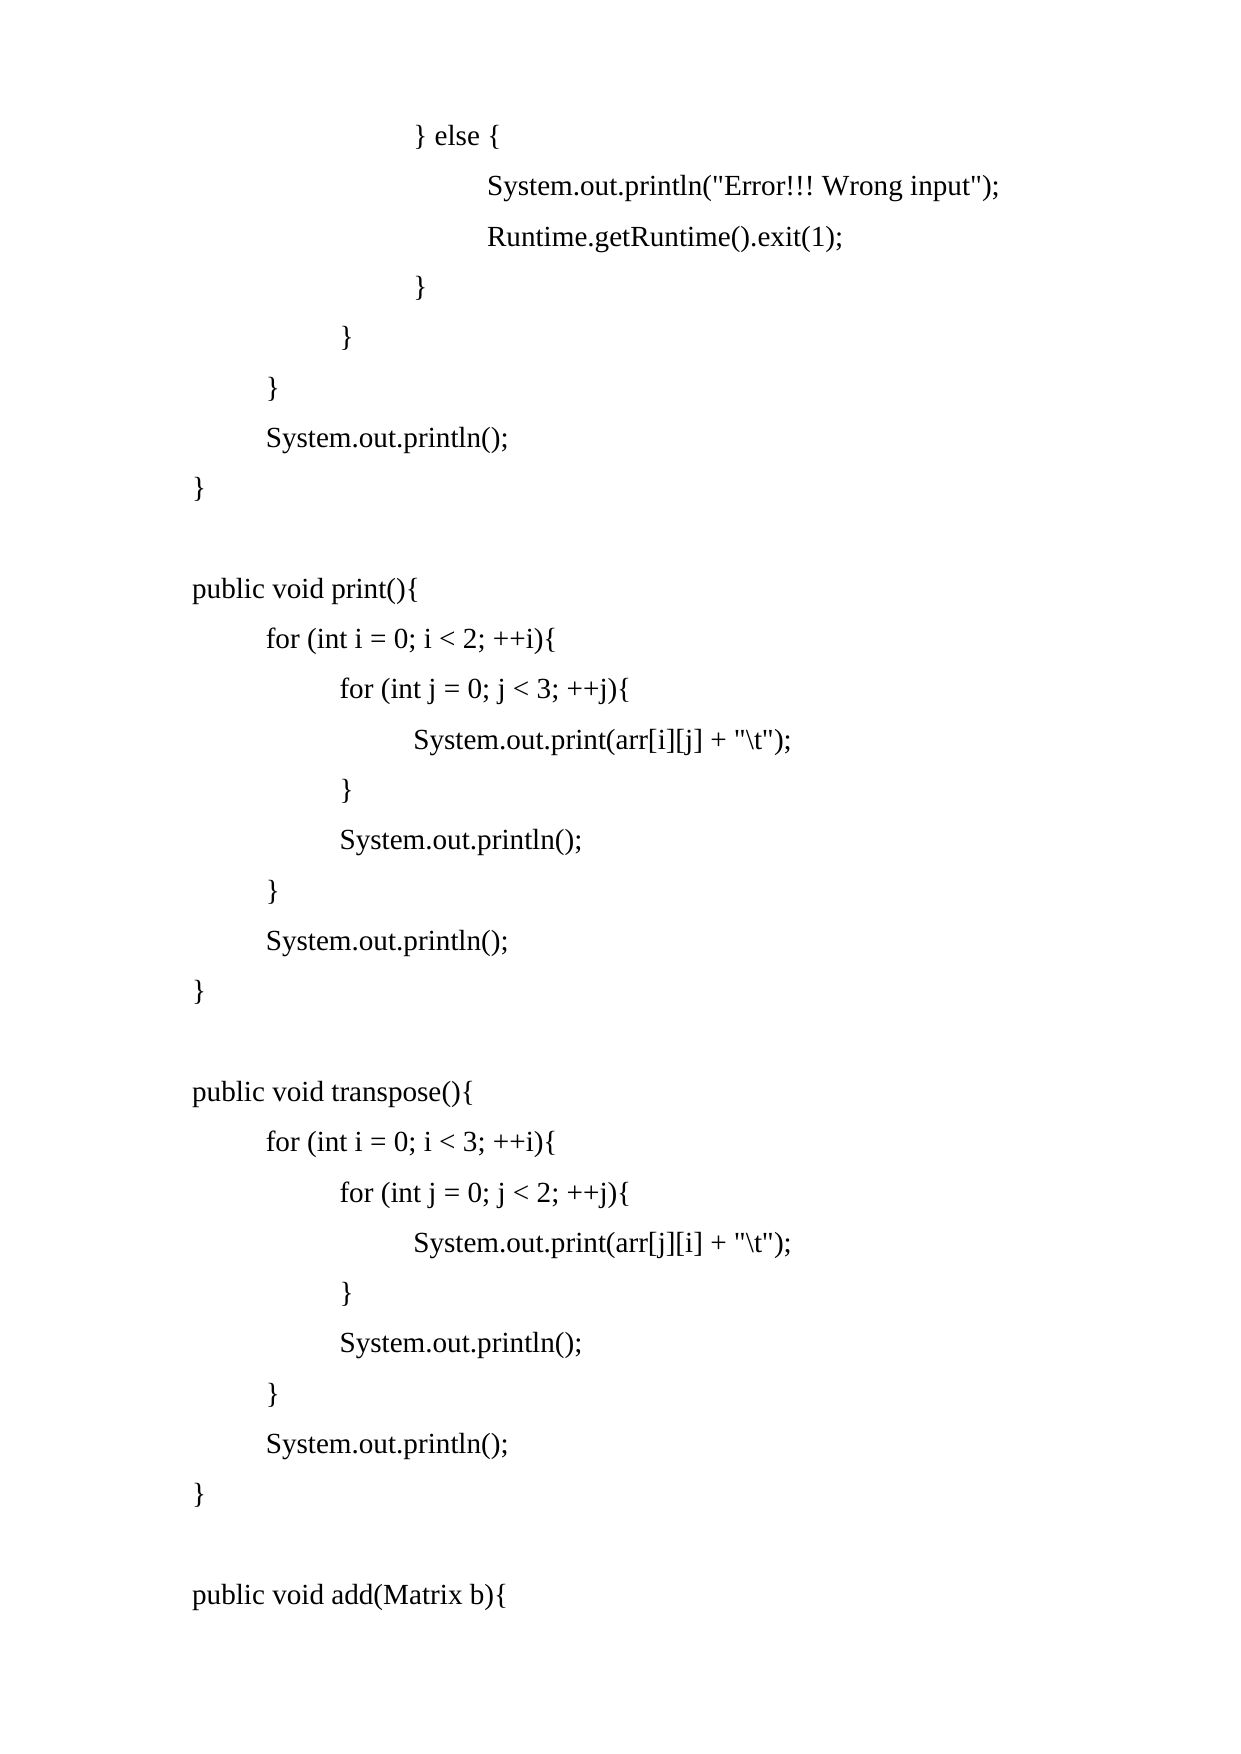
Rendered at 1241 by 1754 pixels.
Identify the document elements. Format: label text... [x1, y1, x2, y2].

text System.out.println(); [118, 1426, 1122, 1460]
text for (int i = 0; i < 3; ++i){ [118, 1124, 1122, 1158]
text } [118, 873, 1122, 906]
text for (int j = 0; j < 3; ++j){ [118, 672, 1122, 705]
text } [118, 973, 1122, 1007]
text public void print(){ [118, 571, 1122, 604]
text } [118, 1376, 1122, 1409]
text } [118, 269, 1122, 303]
text } [118, 1275, 1122, 1309]
text System.out.print(arr[j][i] + "\t"); [118, 1225, 1122, 1258]
text } [118, 772, 1122, 806]
text System.out.println(); [118, 923, 1122, 957]
text Runtime.getRuntime().exit(1); [118, 219, 1122, 252]
text } [118, 470, 1122, 504]
text System.out.println(); [118, 822, 1122, 856]
text System.out.print(arr[i][j] + "\t"); [118, 722, 1122, 755]
text } [118, 319, 1122, 353]
text public void transpose(){ [118, 1074, 1122, 1108]
text } [118, 1477, 1122, 1510]
text for (int i = 0; i < 2; ++i){ [118, 621, 1122, 655]
text System.out.println("Error!!! Wrong input"); [118, 168, 1122, 202]
text public void add(Matrix b){ [118, 1577, 1122, 1611]
text } [118, 370, 1122, 403]
text System.out.println(); [118, 420, 1122, 453]
text System.out.println(); [118, 1326, 1122, 1359]
text for (int j = 0; j < 2; ++j){ [118, 1175, 1122, 1208]
text } else { [118, 118, 1122, 152]
